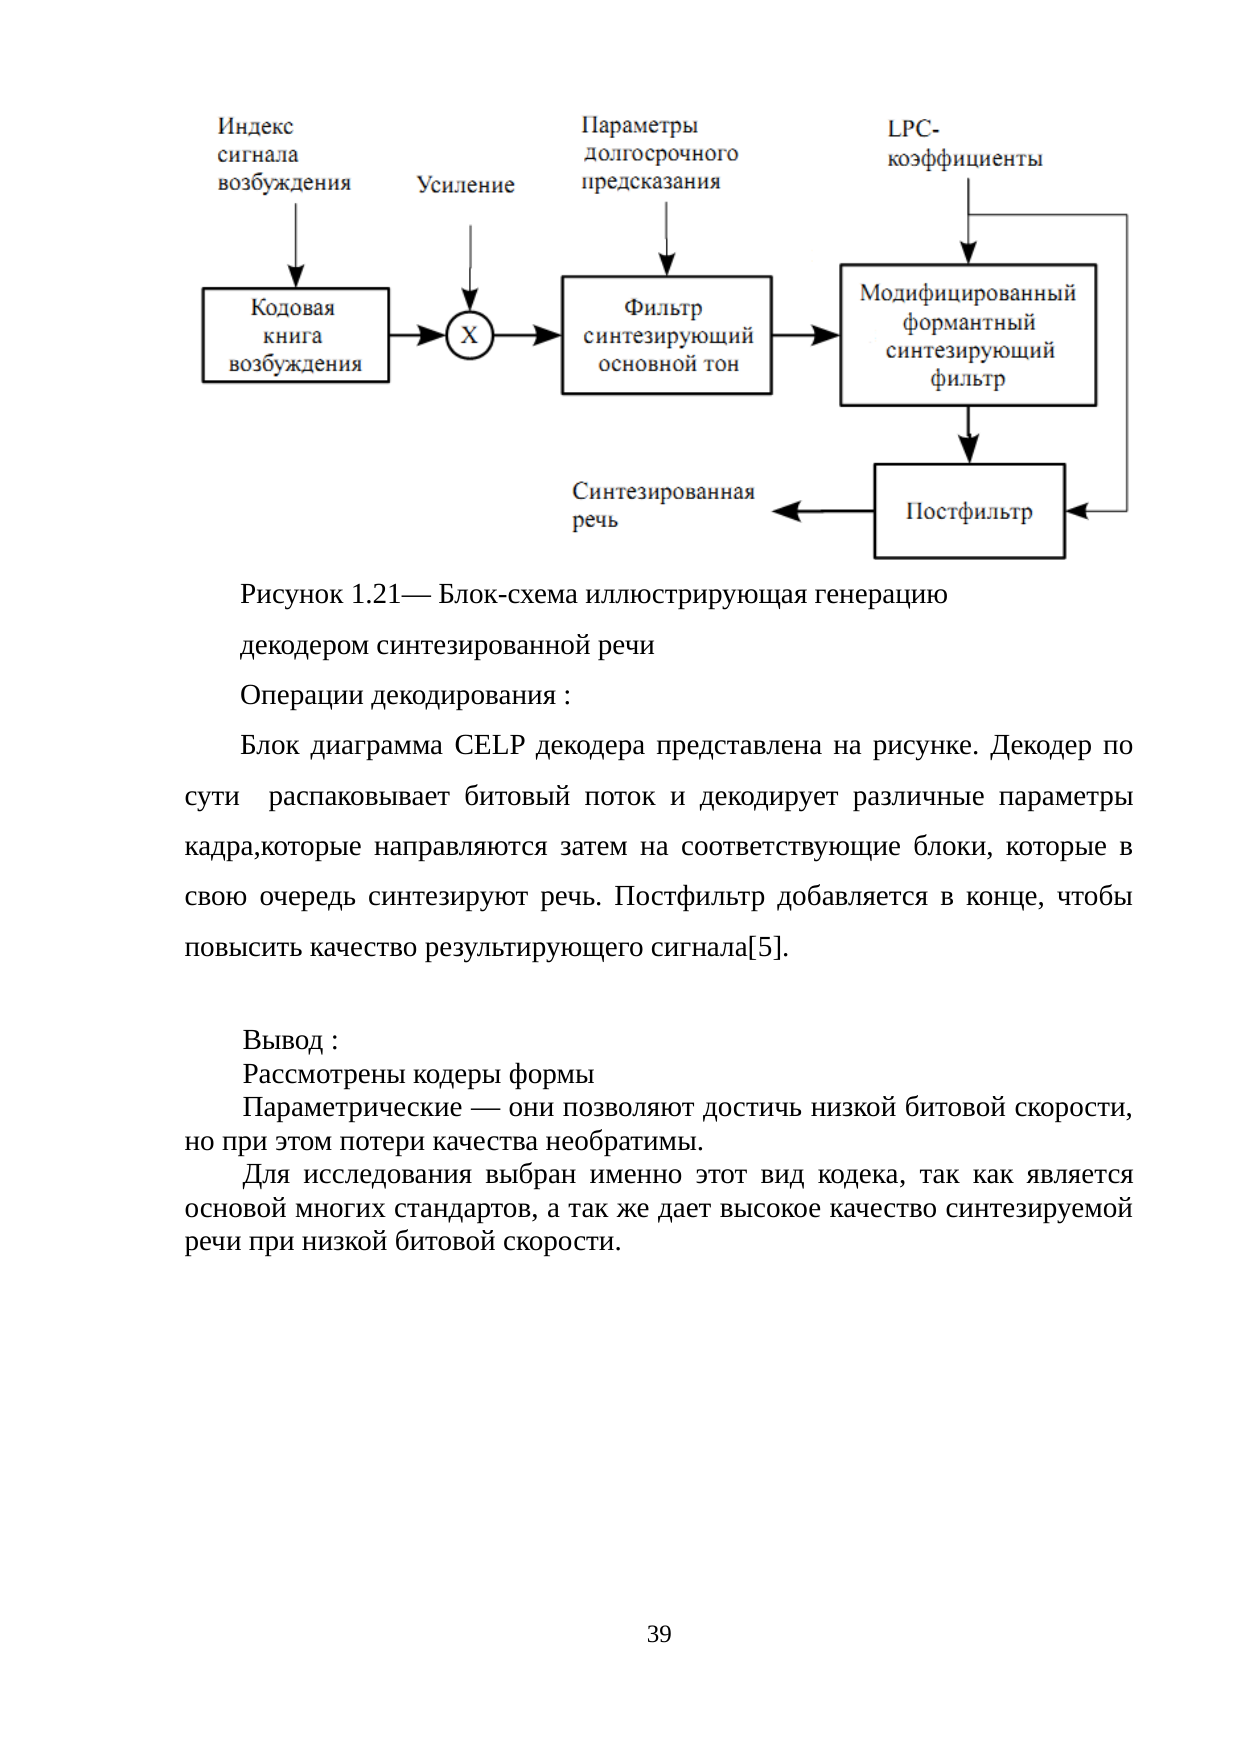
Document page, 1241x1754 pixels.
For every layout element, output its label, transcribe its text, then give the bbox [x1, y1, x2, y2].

text Для исследования выбран именно этот вид кодека, так как является основой многих стандартов, а так же дает высокое качество синтезируемой речи при низкой битовой скорости. [184, 1156, 1134, 1257]
text Рисунок 1.21— Блок-схема иллюстрирующая генерацию [184, 560, 1134, 610]
text Рассмотрены кодеры формы [184, 1056, 1134, 1089]
text Параметрические — они позволяют достичь низкой битовой скорости, но при этом потери качества необратимы. [184, 1089, 1134, 1156]
text Операции декодирования : [184, 677, 1134, 711]
text Вывод : [184, 1022, 1134, 1056]
text Блок диаграмма CELP декодера представлена на рисунке. Декодер по сути распаковывает битовый поток и декодирует различные параметры кадра,которые направляются затем на соответствующие блоки, которые в свою очередь синтезируют речь. Постфильтр добавляется в конце, чтобы повысить качество результирующего сигнала[5]. [184, 727, 1134, 962]
text декодером синтезированной речи [184, 627, 1134, 660]
